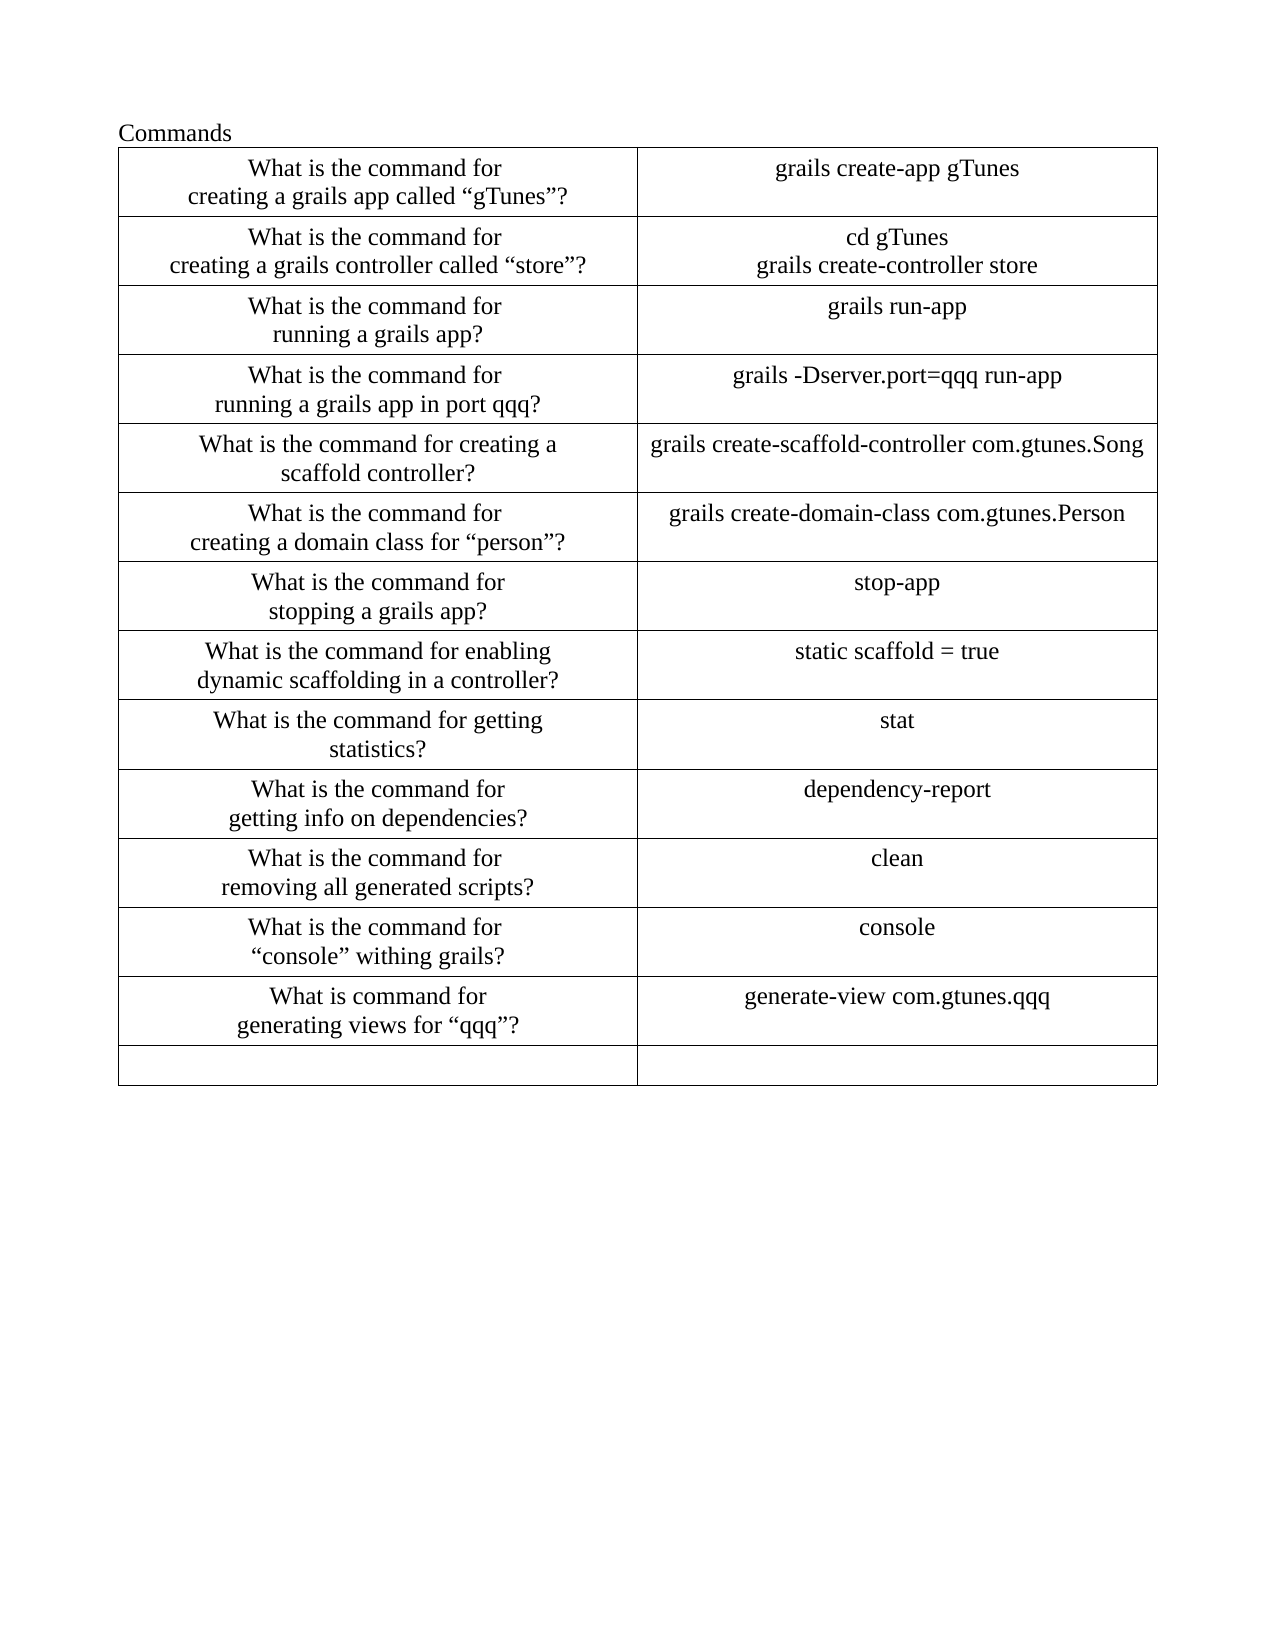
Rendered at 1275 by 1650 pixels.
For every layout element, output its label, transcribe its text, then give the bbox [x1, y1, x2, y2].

table_cell console [638, 908, 1157, 976]
table_cell What is the command for getting info on dependencies? [119, 770, 637, 837]
table_cell generate-view com.gtunes.qqq [638, 977, 1157, 1045]
table_cell stat [638, 700, 1157, 768]
table_cell static scaffold = true [638, 631, 1157, 699]
table_cell What is the command for removing all generated scripts? [119, 839, 637, 907]
table_cell clean [638, 839, 1157, 907]
table_header grails create-app gTunes [638, 148, 1157, 216]
table_cell What is command for generating views for “qqq”? [119, 977, 637, 1045]
table_cell [638, 1046, 1157, 1085]
table_cell stop-app [638, 562, 1157, 630]
table_header What is the command for creating a grails app called “gTunes”? [119, 148, 637, 216]
table_cell grails create-domain-class com.gtunes.Person [638, 493, 1157, 561]
table_cell What is the command for creating a grails controller called “store”? [119, 217, 637, 285]
table_cell cd gTunes grails create-controller store [638, 217, 1157, 285]
table_cell [119, 1046, 637, 1085]
text Commands [118, 118, 1157, 147]
table_cell What is the command for running a grails app in port qqq? [119, 355, 637, 423]
table_cell What is the command for creating a domain class for “person”? [119, 493, 637, 561]
table_cell What is the command for enabling dynamic scaffolding in a controller? [119, 631, 637, 699]
table_cell dependency-report [638, 770, 1157, 837]
table_cell What is the command for “console” withing grails? [119, 908, 637, 976]
table_cell What is the command for creating a scaffold controller? [119, 424, 637, 492]
table_cell What is the command for getting statistics? [119, 700, 637, 768]
table_cell What is the command for stopping a grails app? [119, 562, 637, 630]
table_cell grails run-app [638, 286, 1157, 354]
table_cell grails -Dserver.port=qqq run-app [638, 355, 1157, 423]
table_cell grails create-scaffold-controller com.gtunes.Song [638, 424, 1157, 492]
table_cell What is the command for running a grails app? [119, 286, 637, 354]
